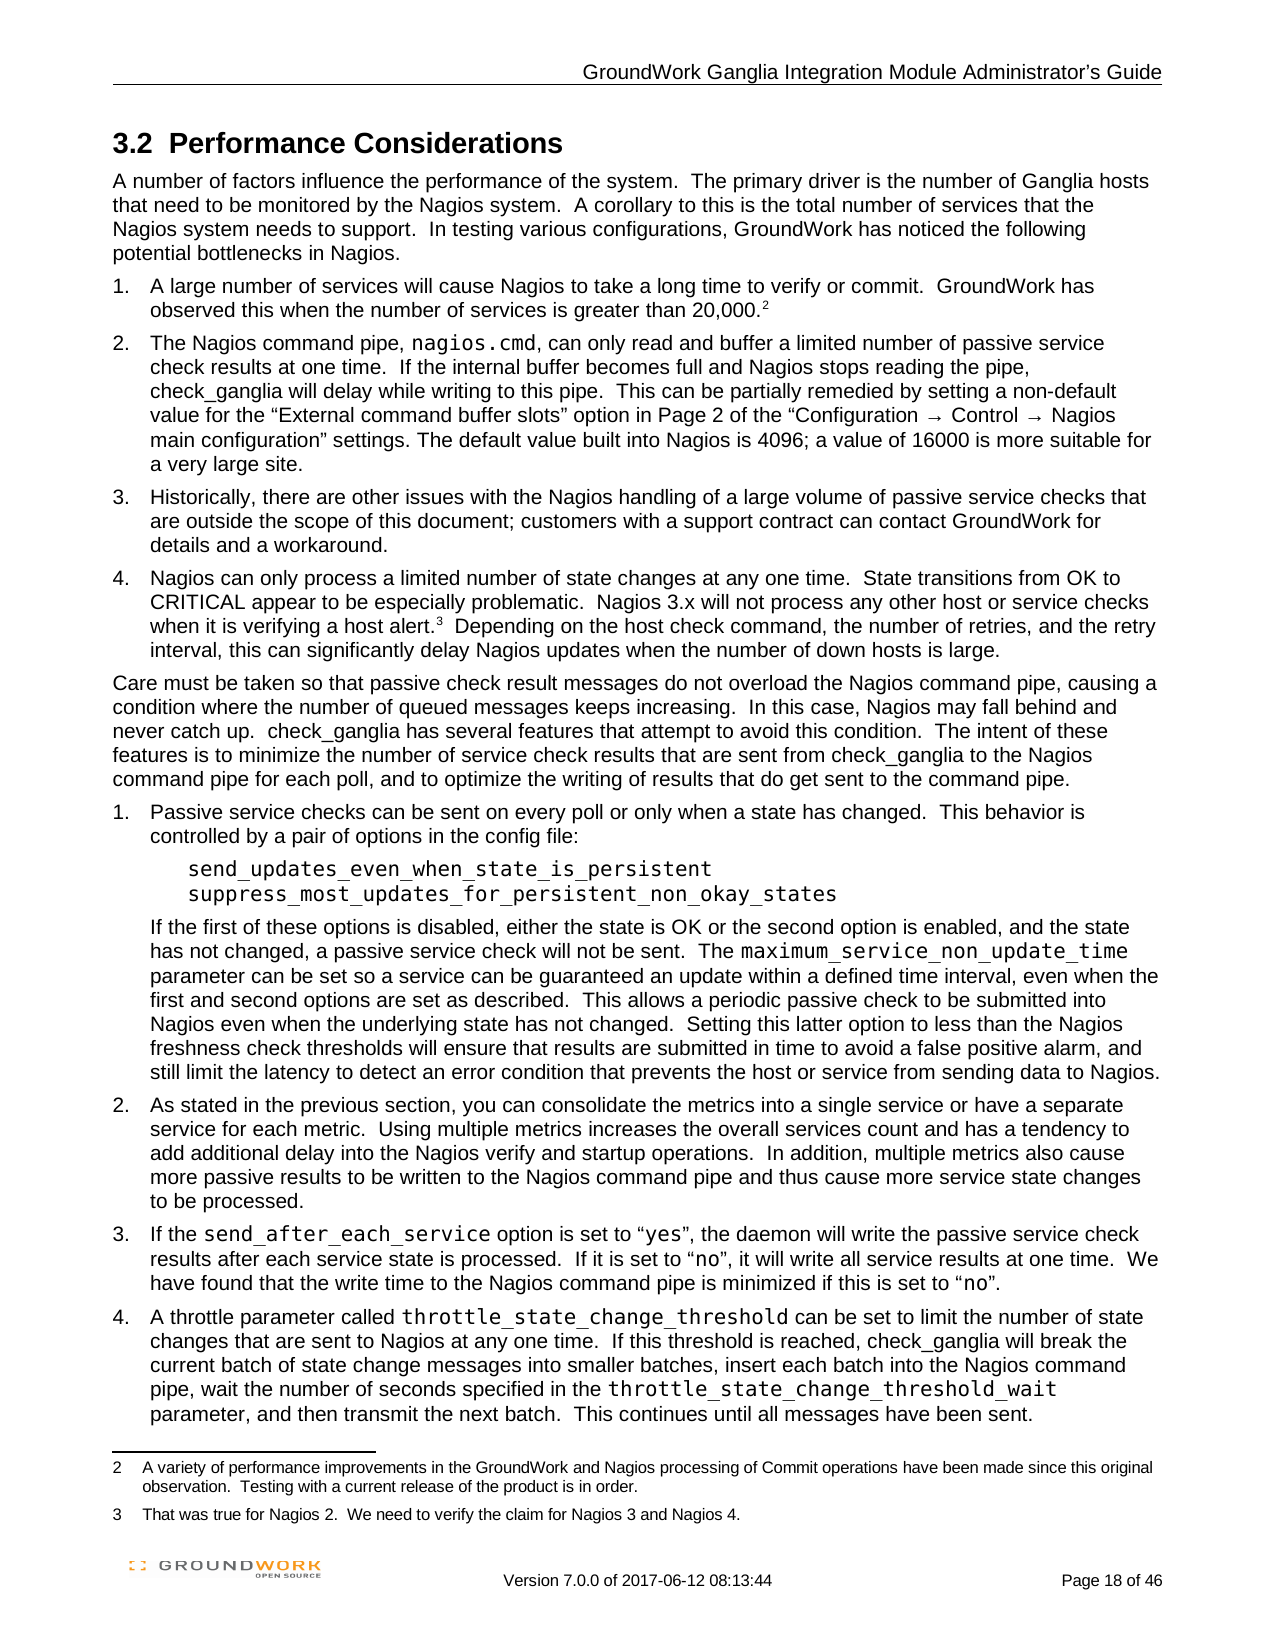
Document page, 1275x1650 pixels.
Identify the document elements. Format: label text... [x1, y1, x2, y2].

list Passive service checks can be sent on every poll or only when a state has changed. This behavior is controlled by a pair of options in the config file: [112, 800, 1162, 848]
list Historically, there are other issues with the Nagios handling of a large volume of passive service checks that are outside the scope of this document; customers with a support contract can contact GroundWork for details and a workaround. [112, 484, 1162, 557]
picture [129, 1561, 321, 1578]
text If the first of these options is disabled, either the state is OK or the second option is enabled, and the state has not changed, a passive service check will not be sent. The maximum_service_non_update_time parameter can be set so a service can be guaranteed an update within a defined time interval, even when the first and second options are set as described. This allows a periodic passive check to be submitted into Nagios even when the underlying state has not changed. Setting this latter option to less than the Nagios freshness check thresholds will ensure that results are submitted in time to avoid a false positive alarm, and still limit the latency to detect an error condition that prevents the host or service from sending data to Nagios. [150, 915, 1162, 1084]
list A large number of services will cause Nagios to take a long time to verify or commit. GroundWork has observed this when the number of services is greater than 20,000. [112, 274, 1162, 322]
text suppress_most_updates_for_persistent_non_okay_states [187, 882, 1162, 906]
text send_updates_even_when_state_is_persistent [187, 857, 1162, 882]
text A number of factors influence the performance of the system. The primary driver is the number of Ganglia hosts that need to be monitored by the Nagios system. A corollary to this is the total number of services that the Nagios system needs to support. In testing various configurations, GroundWork has noticed the following potential bottlenecks in Nagios. [112, 168, 1162, 265]
list If the send_after_each_service option is set to “yes”, the daemon will write the passive service check results after each service state is processed. If it is set to “no”, it will write all service results at one time. We have found that the write time to the Nagios command pipe is minimized if this is set to “no”. [112, 1222, 1162, 1296]
list As stated in the previous section, you can consolidate the metrics into a single service or have a separate service for each metric. Using multiple metrics increases the overall services count and has a tendency to add additional delay into the Nagios verify and startup operations. In addition, multiple metrics also cause more passive results to be written to the Nagios command pipe and thus cause more service state changes to be processed. [112, 1093, 1162, 1213]
list A variety of performance improvements in the GroundWork and Nagios processing of Commit operations have been made since this original observation. Testing with a current release of the product is in order. [112, 1458, 1162, 1496]
list A throttle parameter called throttle_state_change_threshold can be set to limit the number of state changes that are sent to Nagios at any one time. If this threshold is reached, check_ganglia will break the current batch of state change messages into smaller batches, insert each batch into the Nagios command pipe, wait the number of seconds specified in the throttle_state_change_threshold_wait parameter, and then transmit the next batch. This continues until all messages have been sent. [112, 1305, 1162, 1426]
list Nagios can only process a limited number of state changes at any one time. State transitions from OK to CRITICAL appear to be especially problematic. Nagios 3.x will not process any other host or service checks when it is verifying a host alert. Depending on the host check command, the number of retries, and the retry interval, this can significantly delay Nagios updates when the number of down hosts is large. [112, 566, 1162, 662]
list The Nagios command pipe, nagios.cmd, can only read and buffer a limited number of passive service check results at one time. If the internal buffer becomes full and Nagios stops reading the pipe, check_ganglia will delay while writing to this pipe. This can be partially remedied by setting a non-default value for the “External command buffer slots” option in Page 2 of the “Configuration → Control → Nagios main configuration” settings. The default value built into Nagios is 4096; a value of 16000 is more suitable for a very large site. [112, 331, 1162, 476]
list That was true for Nagios 2. We need to verify the claim for Nagios 3 and Nagios 4. [112, 1505, 1162, 1524]
subtitle Performance Considerations [112, 126, 1162, 159]
text Care must be taken so that passive check result messages do not overload the Nagios command pipe, causing a condition where the number of queued messages keeps increasing. In this case, Nagios may fall behind and never catch up. check_ganglia has several features that attempt to avoid this condition. The intent of these features is to minimize the number of service check results that are sent from check_ganglia to the Nagios command pipe for each poll, and to optimize the writing of results that do get sent to the command pipe. [112, 671, 1162, 791]
